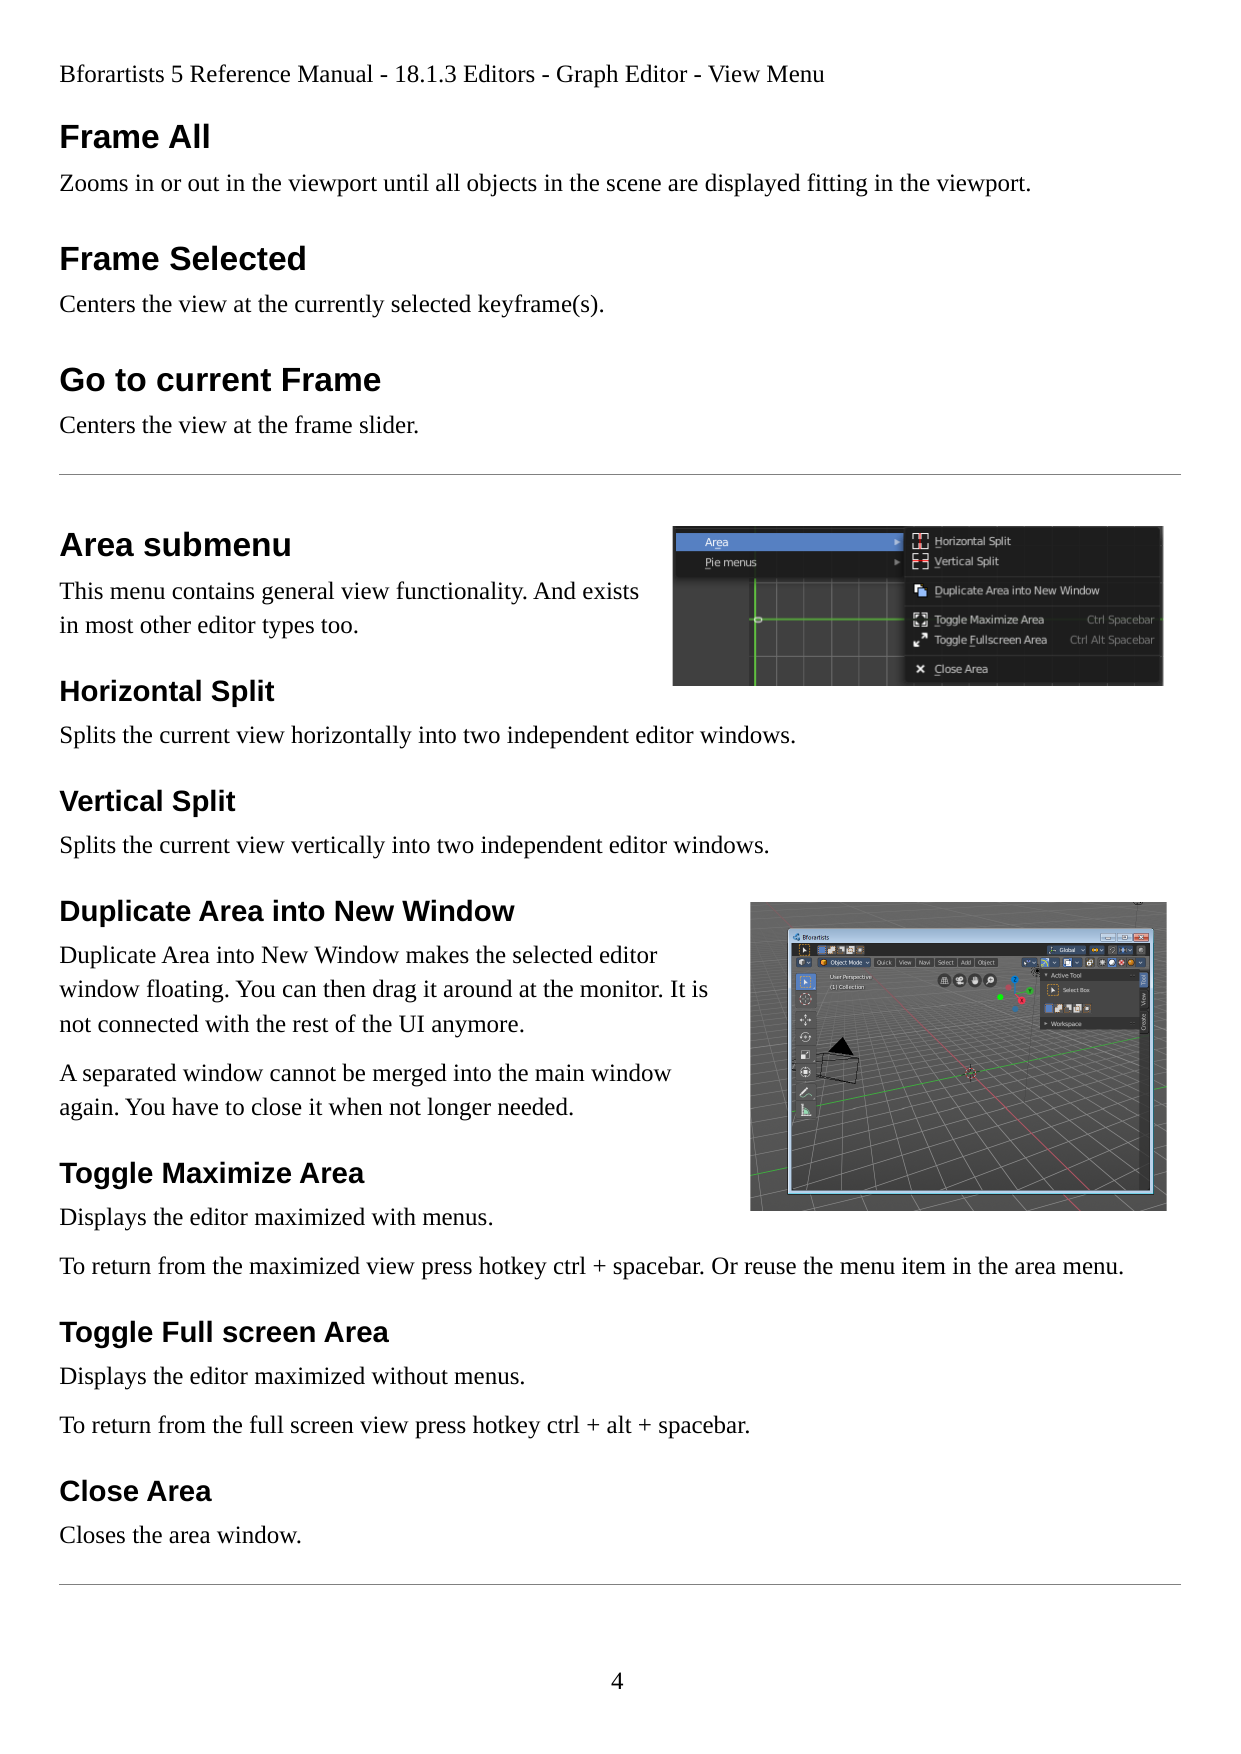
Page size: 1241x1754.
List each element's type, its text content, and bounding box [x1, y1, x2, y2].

subtitle Duplicate Area into New Window [59, 894, 1181, 927]
subtitle Close Area [59, 1474, 1181, 1508]
subtitle Toggle Maximize Area [59, 1156, 750, 1190]
subtitle Go to current Frame [59, 359, 1181, 398]
text Centers the view at the frame slider. [59, 411, 1181, 439]
subtitle [1167, 1156, 1181, 1190]
subtitle Vertical Split [59, 784, 1181, 817]
text To return from the maximized view press hotkey ctrl + spacebar. Or reuse the menu item in the area menu. [59, 1251, 1181, 1280]
subtitle Toggle Full screen Area [59, 1315, 1181, 1349]
text Duplicate Area into New Window makes the selected editor window floating. You can then drag it around at the monitor. It is not connected with the rest of the UI anymore. [59, 940, 750, 1038]
subtitle Area submenu [59, 524, 1181, 563]
subtitle Frame All [59, 117, 1181, 156]
text Splits the current view horizontally into two independent editor windows. [59, 720, 1181, 749]
text Closes the area window. [59, 1520, 1181, 1549]
text This menu contains general view functionality. And exists in most other editor types too. [59, 576, 672, 639]
text To return from the full screen view press hotkey ctrl + alt + spacebar. [59, 1410, 1181, 1439]
text Centers the view at the currently selected keyframe(s). [59, 289, 1181, 318]
picture [750, 902, 1167, 1211]
text Displays the editor maximized with menus. [59, 1202, 1181, 1231]
subtitle Frame Selected [59, 238, 1181, 277]
text Splits the current view vertically into two independent editor windows. [59, 830, 1181, 859]
picture [672, 526, 1164, 686]
text A separated window cannot be merged into the main window again. You have to close it when not longer needed. [59, 1058, 750, 1121]
subtitle Horizontal Split [59, 674, 1181, 708]
text Zooms in or out in the viewport until all objects in the scene are displayed fitting in the viewport. [59, 168, 1181, 197]
text Displays the editor maximized without menus. [59, 1361, 1181, 1390]
